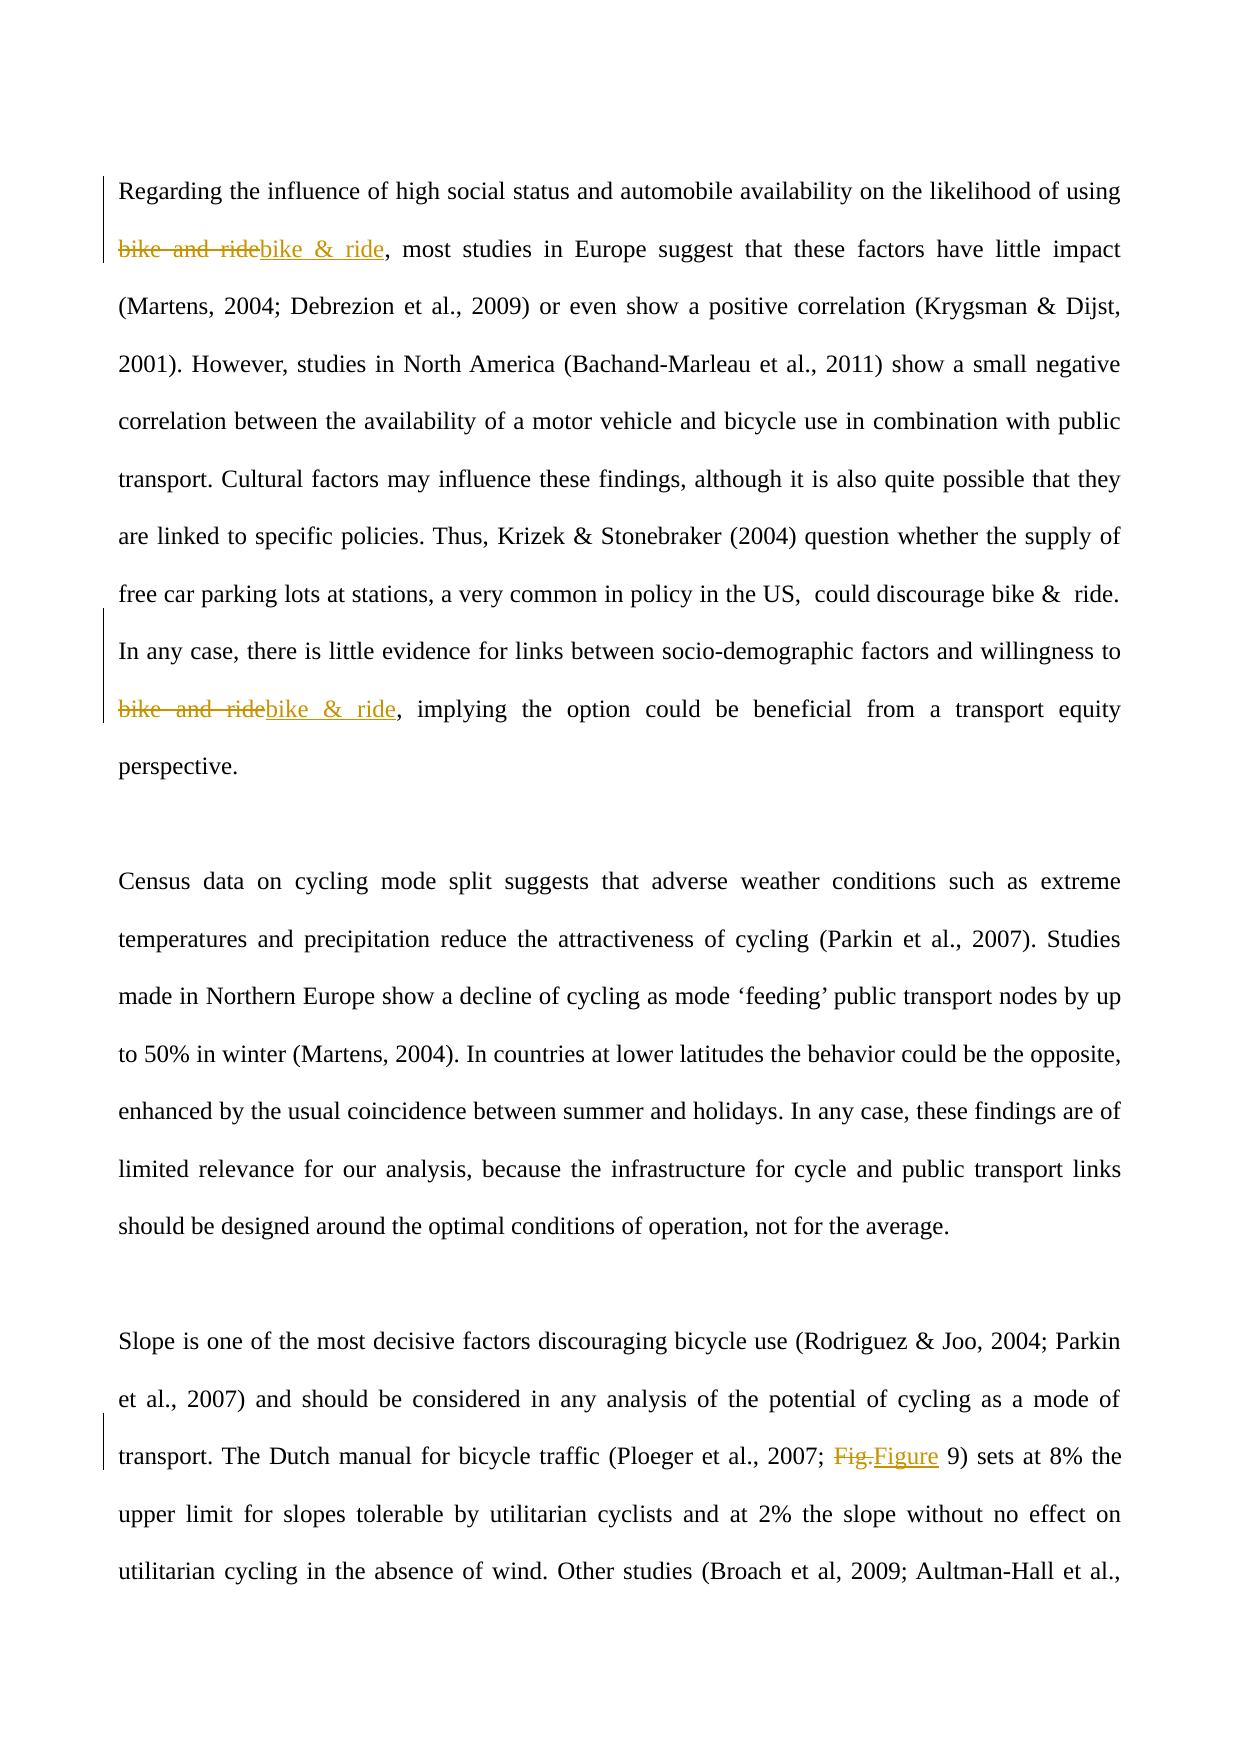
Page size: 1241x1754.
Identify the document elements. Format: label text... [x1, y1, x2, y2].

text Regarding the influence of high social status and automobile availability on the likelihood of using bike & ride, most studies in Europe suggest that these factors have little impact (Martens, 2004; Debrezion et al., 2009) or even show a positive correlation (Krygsman & Dijst, 2001). However, studies in North America (Bachand-Marleau et al., 2011) show a small negative correlation between the availability of a motor vehicle and bicycle use in combination with public transport. Cultural factors may influence these findings, although it is also quite possible that they are linked to specific policies. Thus, Krizek & Stonebraker (2004) question whether the supply of free car parking lots at stations, a very common in policy in the US, could discourage bike & ride. In any case, there is little evidence for links between socio-demographic factors and willingness to bike & ride, implying the option could be beneficial from a transport equity perspective. [118, 176, 1122, 780]
text Census data on cycling mode split suggests that adverse weather conditions such as extreme temperatures and precipitation reduce the attractiveness of cycling (Parkin et al., 2007). Studies made in Northern Europe show a decline of cycling as mode ‘feeding’ public transport nodes by up to 50% in winter (Martens, 2004). In countries at lower latitudes the behavior could be the opposite, enhanced by the usual coincidence between summer and holidays. In any case, these findings are of limited relevance for our analysis, because the infrastructure for cycle and public transport links should be designed around the optimal conditions of operation, not for the average. [118, 866, 1122, 1240]
text Slope is one of the most decisive factors discouraging bicycle use (Rodriguez & Joo, 2004; Parkin et al., 2007) and should be considered in any analysis of the potential of cycling as a mode of transport. The Dutch manual for bicycle traffic (Ploeger et al., 2007; Figure 9) sets at 8% the upper limit for slopes tolerable by utilitarian cyclists and at 2% the slope without no effect on utilitarian cycling in the absence of wind. Other studies (Broach et al, 2009; Aultman-Hall et al., [118, 1326, 1122, 1585]
